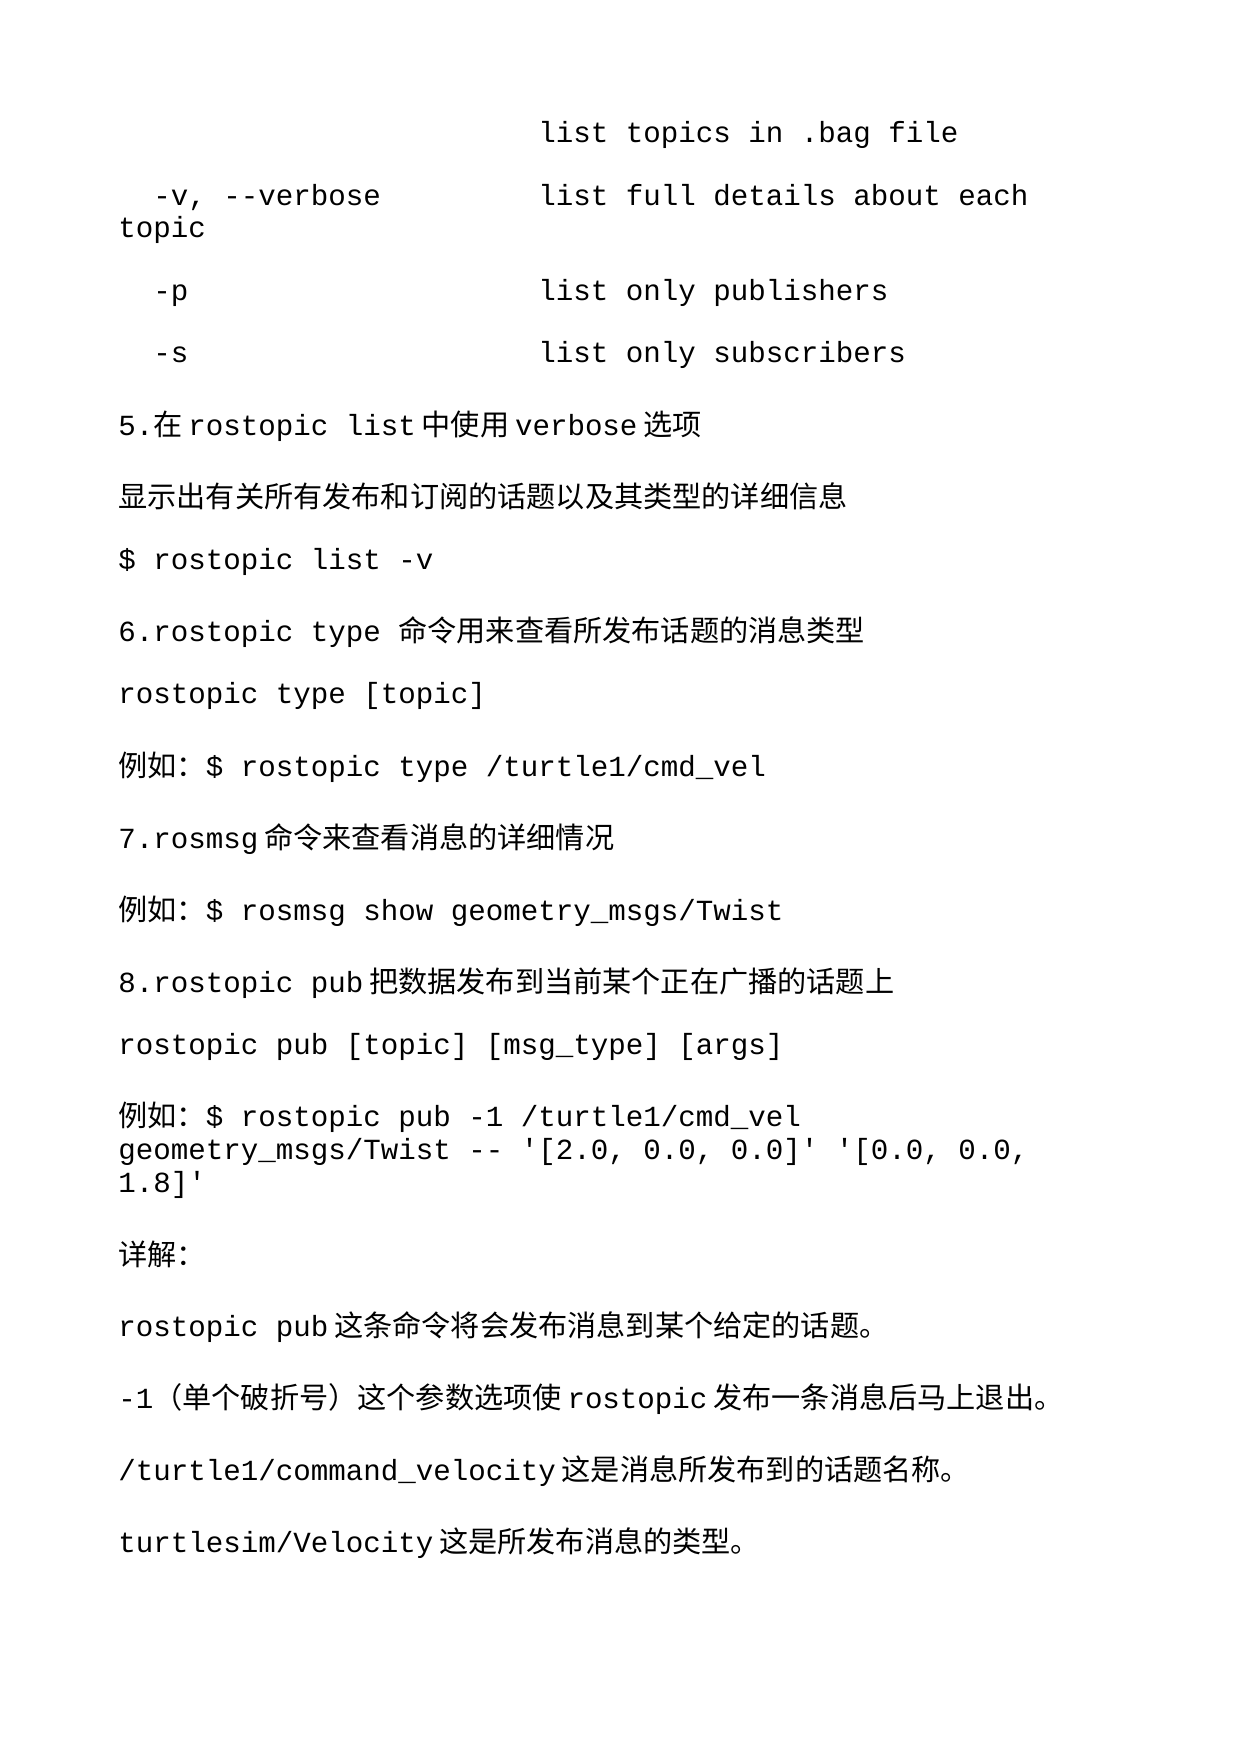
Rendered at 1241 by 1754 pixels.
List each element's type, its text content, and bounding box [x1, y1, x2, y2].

text rostopic pub [topic] [msg_type] [args] [118, 1030, 1122, 1063]
text 显示出有关所有发布和订阅的话题以及其类型的详细信息 [118, 473, 1122, 516]
text 例如：$ rosmsg show geometry_msgs/Twist [118, 886, 1122, 929]
text 8.rostopic pub把数据发布到当前某个正在广播的话题上 [118, 958, 1122, 1001]
text -s list only subscribers [118, 339, 1122, 372]
text 7.rosmsg命令来查看消息的详细情况 [118, 814, 1122, 857]
text rostopic type [topic] [118, 679, 1122, 713]
text rostopic pub这条命令将会发布消息到某个给定的话题。 [118, 1303, 1122, 1345]
text 5.在rostopic list中使用verbose选项 [118, 401, 1122, 444]
text /turtle1/command_velocity这是消息所发布到的话题名称。 [118, 1447, 1122, 1489]
text $ rostopic list -v [118, 545, 1122, 578]
text turtlesim/Velocity这是所发布消息的类型。 [118, 1519, 1122, 1562]
text 例如：$ rostopic type /turtle1/cmd_vel [118, 742, 1122, 785]
text 6.rostopic type 命令用来查看所发布话题的消息类型 [118, 607, 1122, 650]
text -1（单个破折号）这个参数选项使rostopic发布一条消息后马上退出。 [118, 1375, 1122, 1417]
text -p list only publishers [118, 276, 1122, 309]
text 例如：$ rostopic pub -1 /turtle1/cmd_vel geometry_msgs/Twist -- '[2.0, 0.0, 0.0]' '[0.0, 0.0, 1.8]' [118, 1093, 1122, 1202]
text 详解： [118, 1231, 1122, 1273]
text -v, --verbose list full details about each topic [118, 181, 1122, 247]
text list topics in .bag file [118, 118, 1122, 151]
